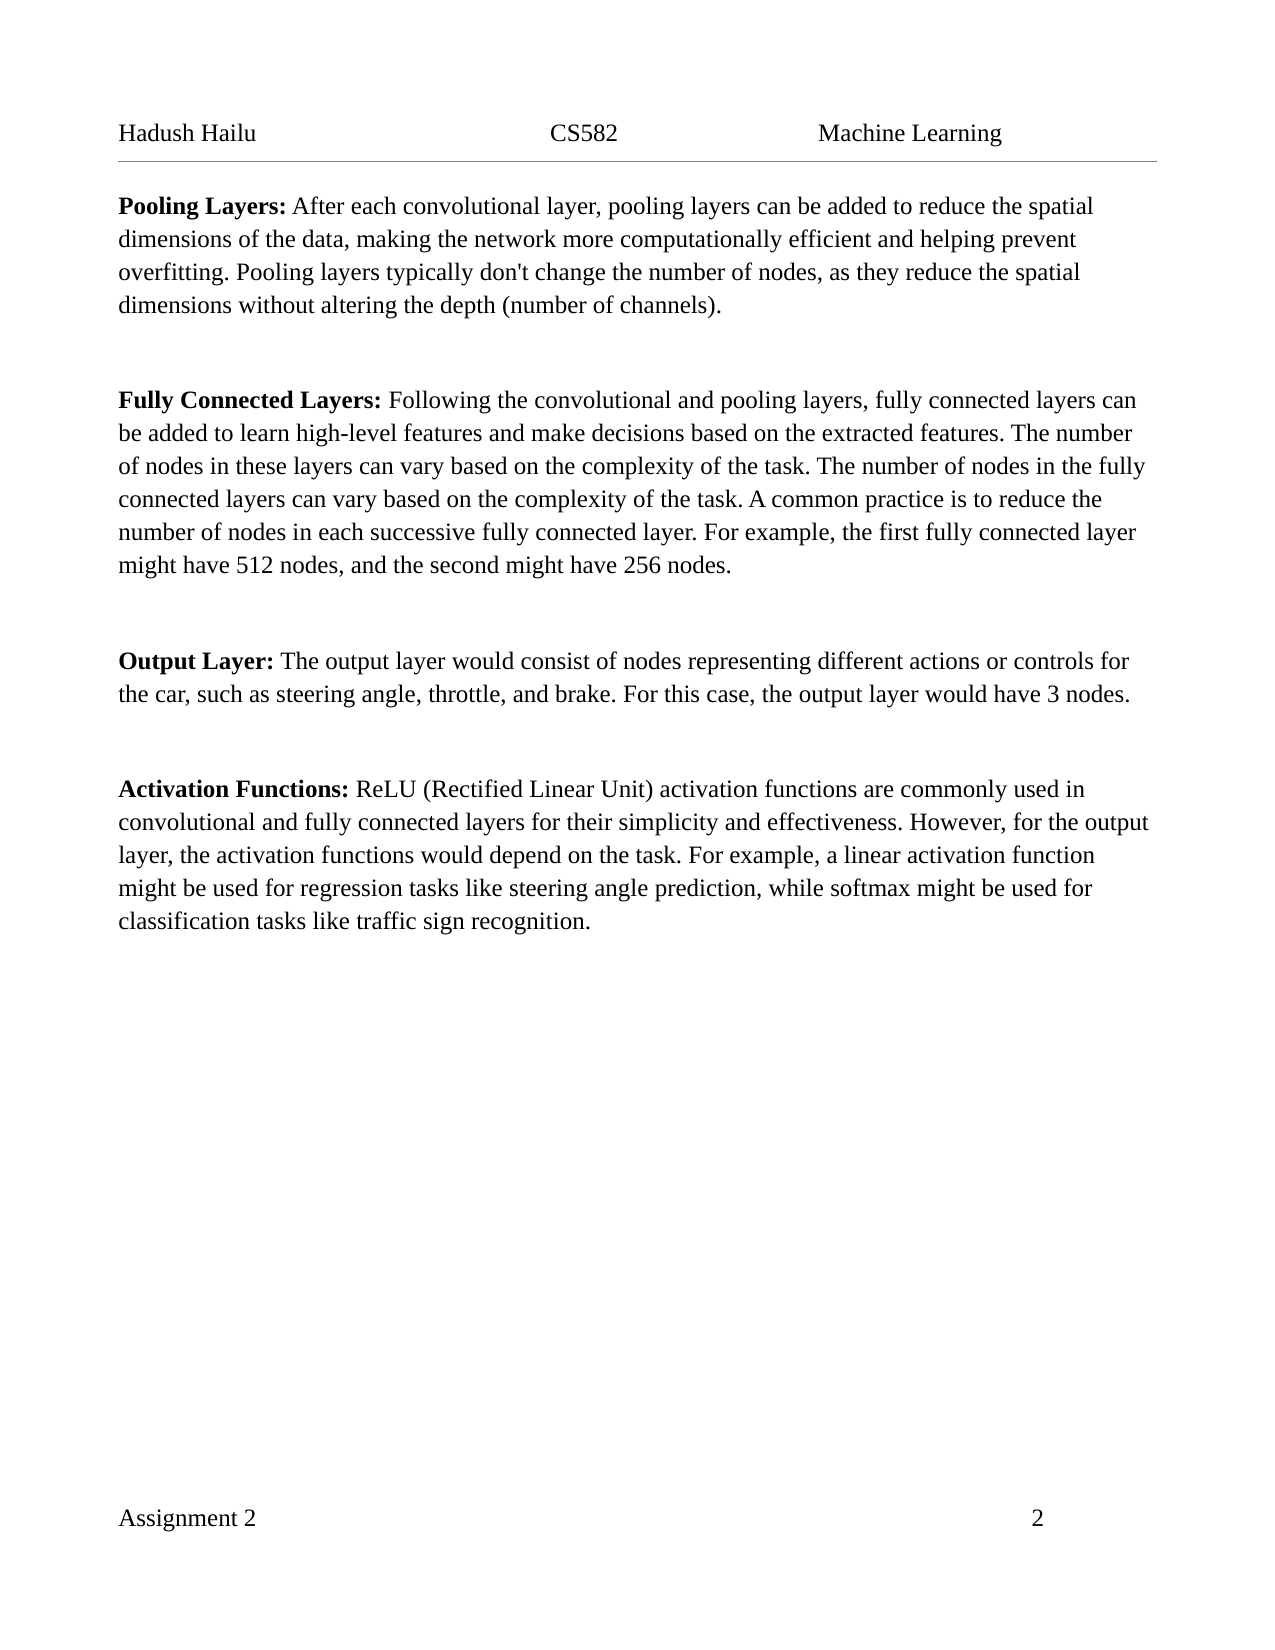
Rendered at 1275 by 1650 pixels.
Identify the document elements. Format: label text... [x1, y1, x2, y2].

text Activation Functions: ReLU (Rectified Linear Unit) activation functions are commonly used in convolutional and fully connected layers for their simplicity and effectiveness. However, for the output layer, the activation functions would depend on the task. For example, a linear activation function might be used for regression tasks like steering angle prediction, while softmax might be used for classification tasks like traffic sign recognition. [118, 774, 1157, 935]
text Fully Connected Layers: Following the convolutional and pooling layers, fully connected layers can be added to learn high-level features and make decisions based on the extracted features. The number of nodes in these layers can vary based on the complexity of the task. The number of nodes in the fully connected layers can vary based on the complexity of the task. A common practice is to reduce the number of nodes in each successive fully connected layer. For example, the first fully connected layer might have 512 nodes, and the second might have 256 nodes. [118, 385, 1157, 579]
text Output Layer: The output layer would consist of nodes representing different actions or controls for the car, such as steering angle, throttle, and brake. For this case, the output layer would have 3 nodes. [118, 646, 1157, 707]
text Pooling Layers: After each convolutional layer, pooling layers can be added to reduce the spatial dimensions of the data, making the network more computationally efficient and helping prevent overfitting. Pooling layers typically don't change the number of nodes, as they reduce the spatial dimensions without altering the depth (number of channels). [118, 191, 1157, 319]
